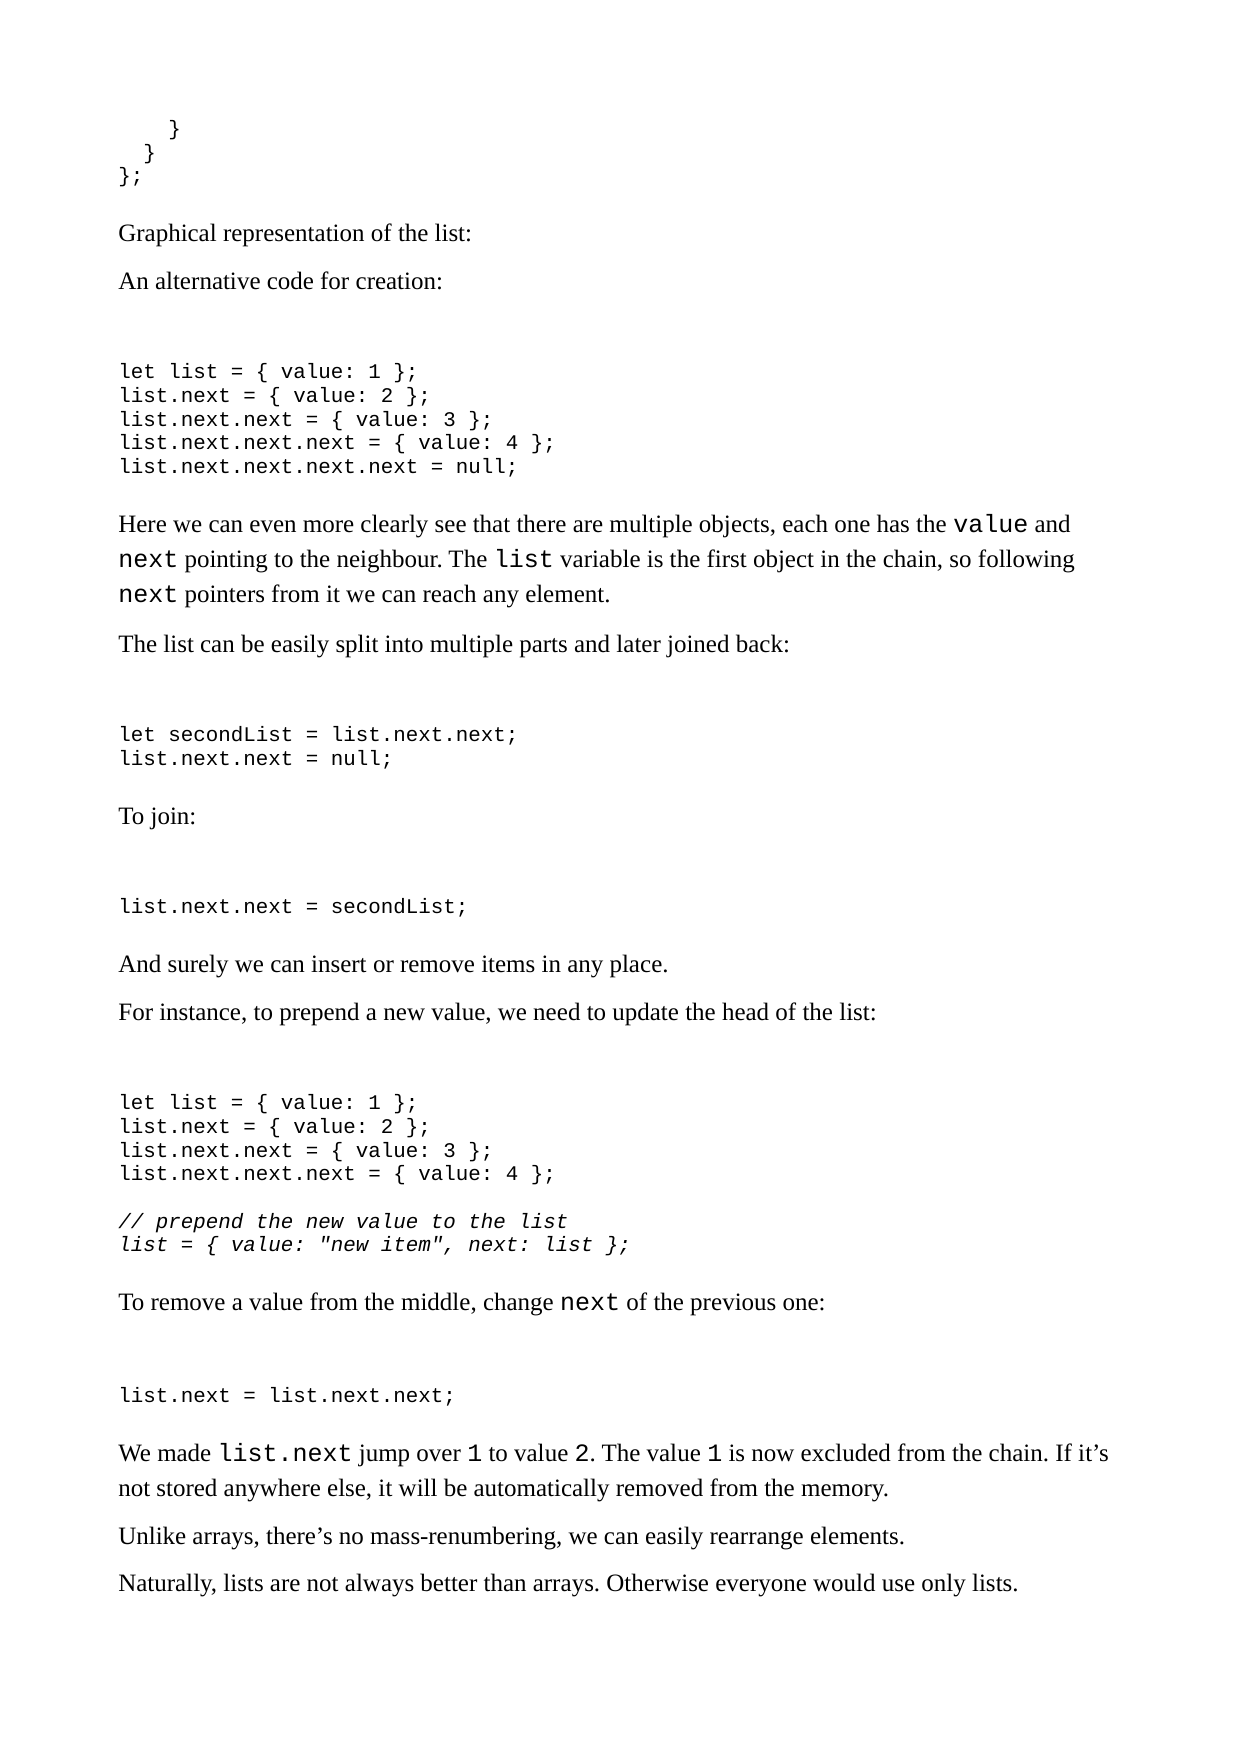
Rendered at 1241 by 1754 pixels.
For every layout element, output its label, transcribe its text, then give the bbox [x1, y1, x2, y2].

text Naturally, lists are not always better than arrays. Otherwise everyone would use only lists. [118, 1568, 1122, 1597]
text To remove a value from the middle, change next of the previous one: [118, 1287, 1122, 1318]
text Here we can even more clearly see that there are multiple objects, each one has the value and next pointing to the neighbour. The list variable is the first object in the chain, so following next pointers from it we can reach any element. [118, 509, 1122, 610]
text let list = { value: 1 }; [118, 361, 1122, 385]
text Graphical representation of the list: [118, 218, 1122, 247]
text We made list.next jump over 1 to value 2. The value 1 is now excluded from the chain. If it’s not stored anywhere else, it will be automatically removed from the memory. [118, 1438, 1122, 1502]
text list.next.next = { value: 3 }; [118, 409, 1122, 432]
text list.next.next = { value: 3 }; [118, 1140, 1122, 1163]
text list.next.next.next = { value: 4 }; [118, 1163, 1122, 1187]
text Unlike arrays, there’s no mass-renumbering, we can easily rearrange elements. [118, 1521, 1122, 1549]
text list.next = { value: 2 }; [118, 1116, 1122, 1140]
text let list = { value: 1 }; [118, 1092, 1122, 1116]
text }; [118, 165, 1122, 189]
text } [118, 142, 1122, 165]
text list.next.next.next.next = null; [118, 456, 1122, 479]
text For instance, to prepend a new value, we need to update the head of the list: [118, 997, 1122, 1026]
text } [118, 118, 1122, 142]
text list.next.next.next = { value: 4 }; [118, 432, 1122, 456]
text The list can be easily split into multiple parts and later joined back: [118, 629, 1122, 658]
text And surely we can insert or remove items in any place. [118, 949, 1122, 978]
text let secondList = list.next.next; [118, 724, 1122, 748]
text list = { value: "new item", next: list }; [118, 1234, 1122, 1258]
text An alternative code for creation: [118, 266, 1122, 295]
text list.next.next = secondList; [118, 896, 1122, 920]
text list.next = { value: 2 }; [118, 385, 1122, 409]
text To join: [118, 801, 1122, 830]
text list.next.next = null; [118, 748, 1122, 772]
text list.next = list.next.next; [118, 1385, 1122, 1409]
text // prepend the new value to the list [118, 1211, 1122, 1234]
